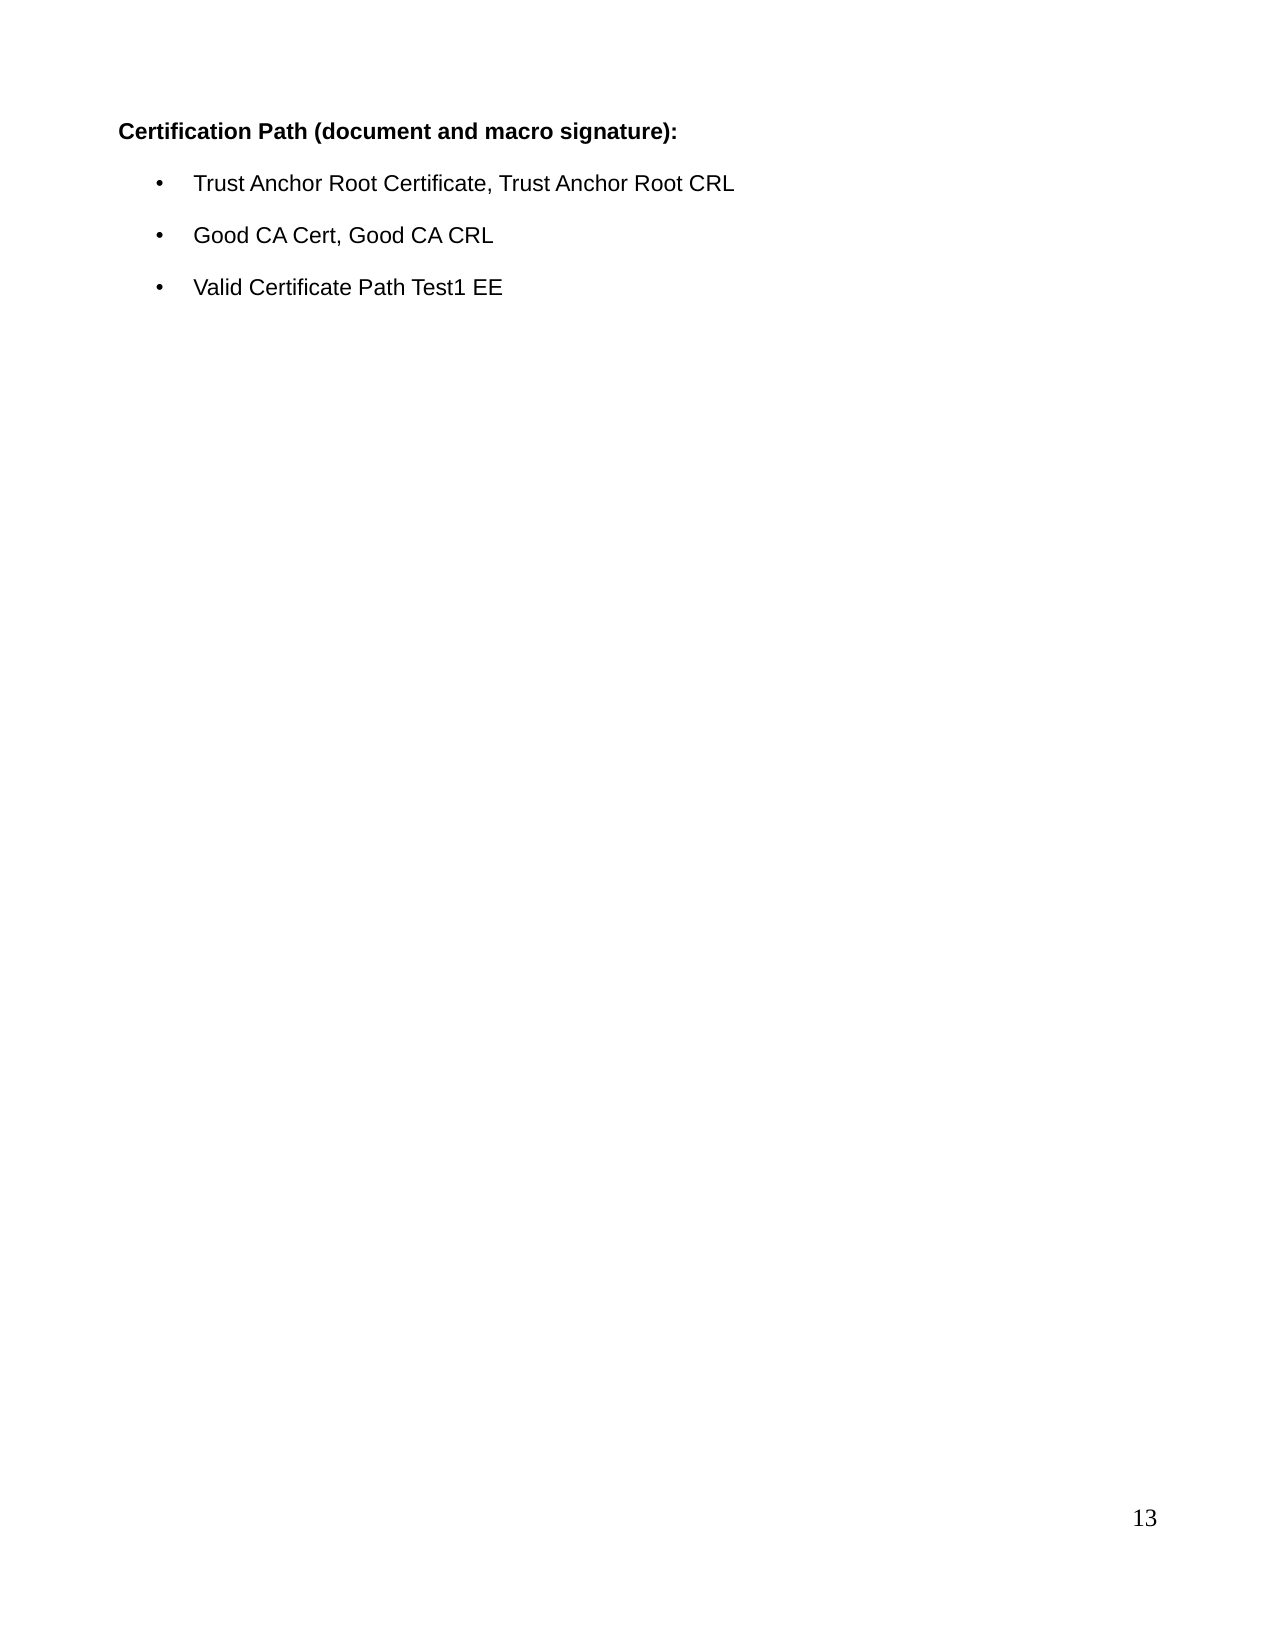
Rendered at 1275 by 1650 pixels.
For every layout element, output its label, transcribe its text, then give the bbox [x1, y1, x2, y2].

list Good CA Cert, Good CA CRL [156, 222, 1157, 248]
list Trust Anchor Root Certificate, Trust Anchor Root CRL [156, 170, 1157, 196]
list Valid Certificate Path Test1 EE [156, 274, 1157, 300]
text Certification Path (document and macro signature): [118, 118, 1157, 144]
